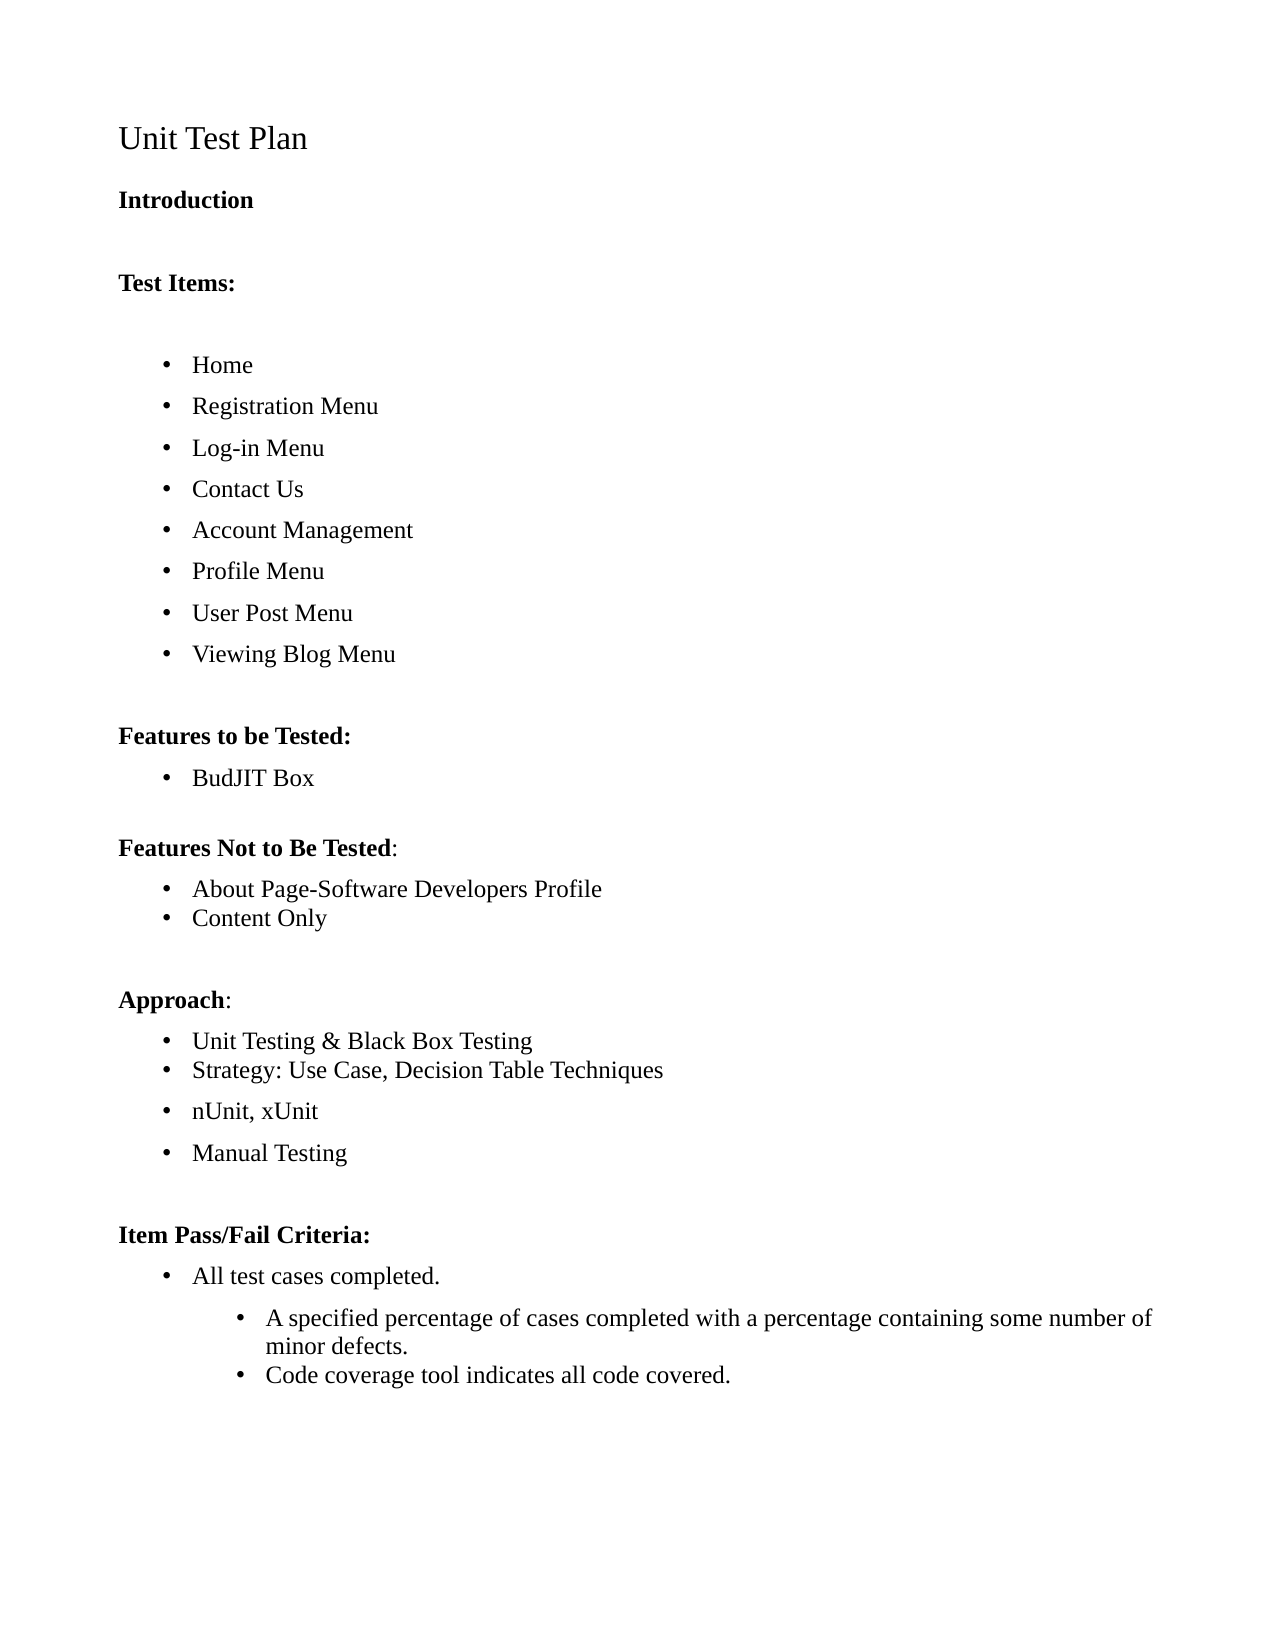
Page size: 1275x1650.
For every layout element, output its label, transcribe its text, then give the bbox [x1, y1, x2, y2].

list About Page-Software Developers Profile [162, 874, 1157, 903]
list Content Only [162, 903, 1157, 931]
list nUnit, xUnit [162, 1096, 1157, 1125]
list Account Management [162, 515, 1157, 544]
list Registration Menu [162, 391, 1157, 420]
list User Post Menu [162, 598, 1157, 626]
list Log-in Menu [162, 433, 1157, 461]
text Features Not to Be Tested: [118, 833, 1157, 861]
text Test Items: [118, 268, 1157, 296]
list Viewing Blog Menu [162, 639, 1157, 668]
list Contact Us [162, 474, 1157, 503]
list Manual Testing [162, 1138, 1157, 1166]
text Introduction [118, 185, 1157, 214]
list Home [162, 350, 1157, 379]
text Item Pass/Fail Criteria: [118, 1220, 1157, 1249]
list Profile Menu [162, 556, 1157, 585]
text Unit Test Plan [118, 118, 1157, 156]
list Unit Testing & Black Box Testing [162, 1026, 1157, 1055]
list Code coverage tool indicates all code covered. [236, 1360, 1157, 1389]
text Approach: [118, 985, 1157, 1014]
text Features to be Tested: [118, 721, 1157, 750]
list Strategy: Use Case, Decision Table Techniques [162, 1055, 1157, 1084]
list All test cases completed. [162, 1261, 1157, 1290]
list A specified percentage of cases completed with a percentage containing some number of minor defects. [236, 1303, 1157, 1360]
list BudJIT Box [162, 763, 1157, 791]
